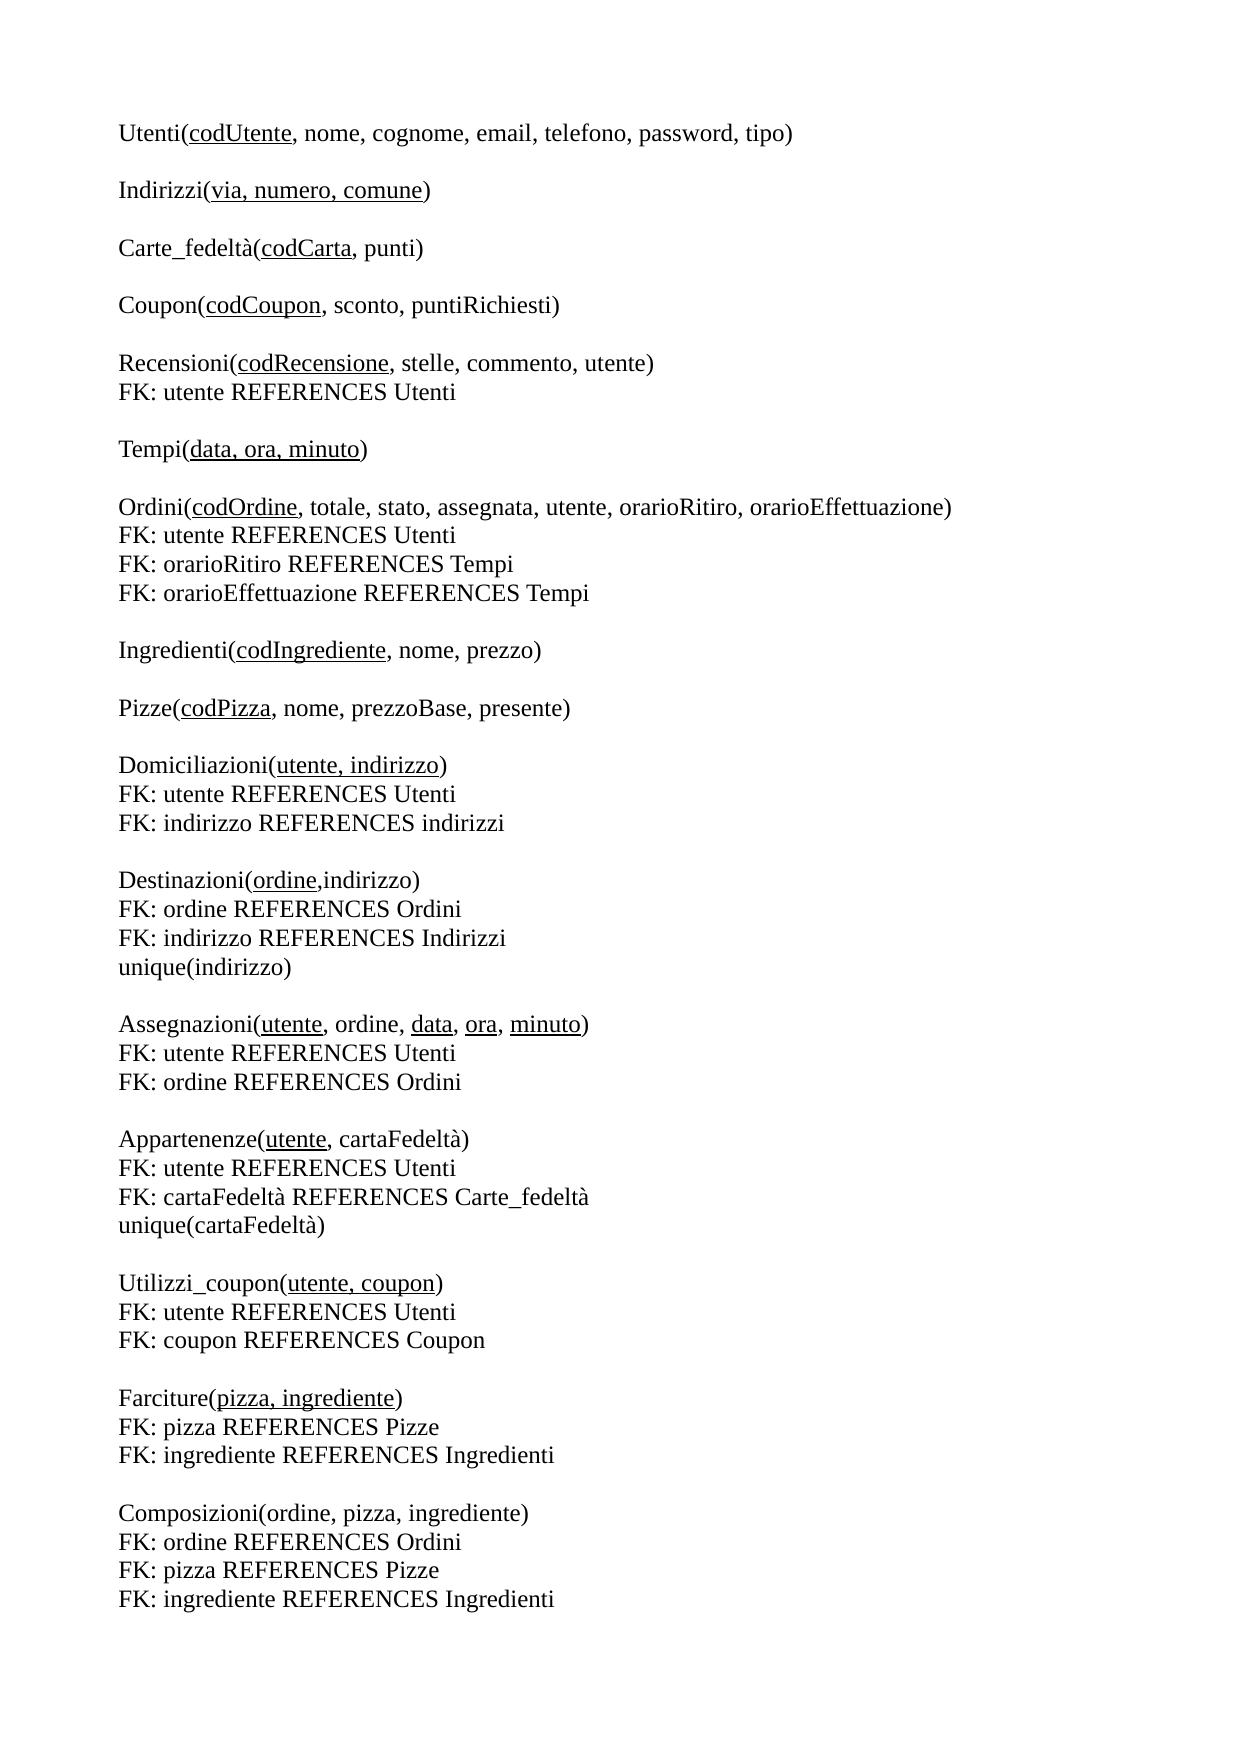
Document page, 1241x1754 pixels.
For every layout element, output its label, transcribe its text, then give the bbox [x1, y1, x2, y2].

text Utilizzi_coupon(utente, coupon) [118, 1268, 1122, 1297]
text FK: ingrediente REFERENCES Ingredienti [118, 1584, 1122, 1613]
text FK: ingrediente REFERENCES Ingredienti [118, 1441, 1122, 1469]
text FK: ordine REFERENCES Ordini [118, 1067, 1122, 1096]
text FK: orarioRitiro REFERENCES Tempi [118, 549, 1122, 578]
text FK: orarioEffettuazione REFERENCES Tempi [118, 578, 1122, 607]
text Composizioni(ordine, pizza, ingrediente) [118, 1498, 1122, 1527]
text Recensioni(codRecensione, stelle, commento, utente) [118, 348, 1122, 377]
text Appartenenze(utente, cartaFedeltà) [118, 1124, 1122, 1153]
text FK: ordine REFERENCES Ordini [118, 1527, 1122, 1556]
text FK: cartaFedeltà REFERENCES Carte_fedeltà [118, 1182, 1122, 1211]
text Carte_fedeltà(codCarta, punti) [118, 233, 1122, 262]
text Farciture(pizza, ingrediente) [118, 1383, 1122, 1412]
text FK: indirizzo REFERENCES indirizzi [118, 808, 1122, 837]
text FK: utente REFERENCES Utenti [118, 521, 1122, 549]
text Ingredienti(codIngrediente, nome, prezzo) [118, 636, 1122, 664]
text Ordini(codOrdine, totale, stato, assegnata, utente, orarioRitiro, orarioEffettuazione) [118, 492, 1122, 521]
text FK: utente REFERENCES Utenti [118, 1153, 1122, 1182]
text FK: utente REFERENCES Utenti [118, 779, 1122, 808]
text Destinazioni(ordine,indirizzo) [118, 866, 1122, 894]
text FK: ordine REFERENCES Ordini [118, 894, 1122, 923]
text Tempi(data, ora, minuto) [118, 434, 1122, 463]
text FK: pizza REFERENCES Pizze [118, 1556, 1122, 1584]
text FK: utente REFERENCES Utenti [118, 377, 1122, 406]
text FK: utente REFERENCES Utenti [118, 1038, 1122, 1067]
text Coupon(codCoupon, sconto, puntiRichiesti) [118, 291, 1122, 319]
text FK: indirizzo REFERENCES Indirizzi [118, 923, 1122, 952]
text Pizze(codPizza, nome, prezzoBase, presente) [118, 693, 1122, 722]
text Indirizzi(via, numero, comune) [118, 176, 1122, 204]
text Utenti(codUtente, nome, cognome, email, telefono, password, tipo) [118, 118, 1122, 147]
text unique(cartaFedeltà) [118, 1211, 1122, 1239]
text unique(indirizzo) [118, 952, 1122, 981]
text Domiciliazioni(utente, indirizzo) [118, 751, 1122, 779]
text Assegnazioni(utente, ordine, data, ora, minuto) [118, 1009, 1122, 1038]
text FK: coupon REFERENCES Coupon [118, 1326, 1122, 1354]
text FK: pizza REFERENCES Pizze [118, 1412, 1122, 1441]
text FK: utente REFERENCES Utenti [118, 1297, 1122, 1326]
